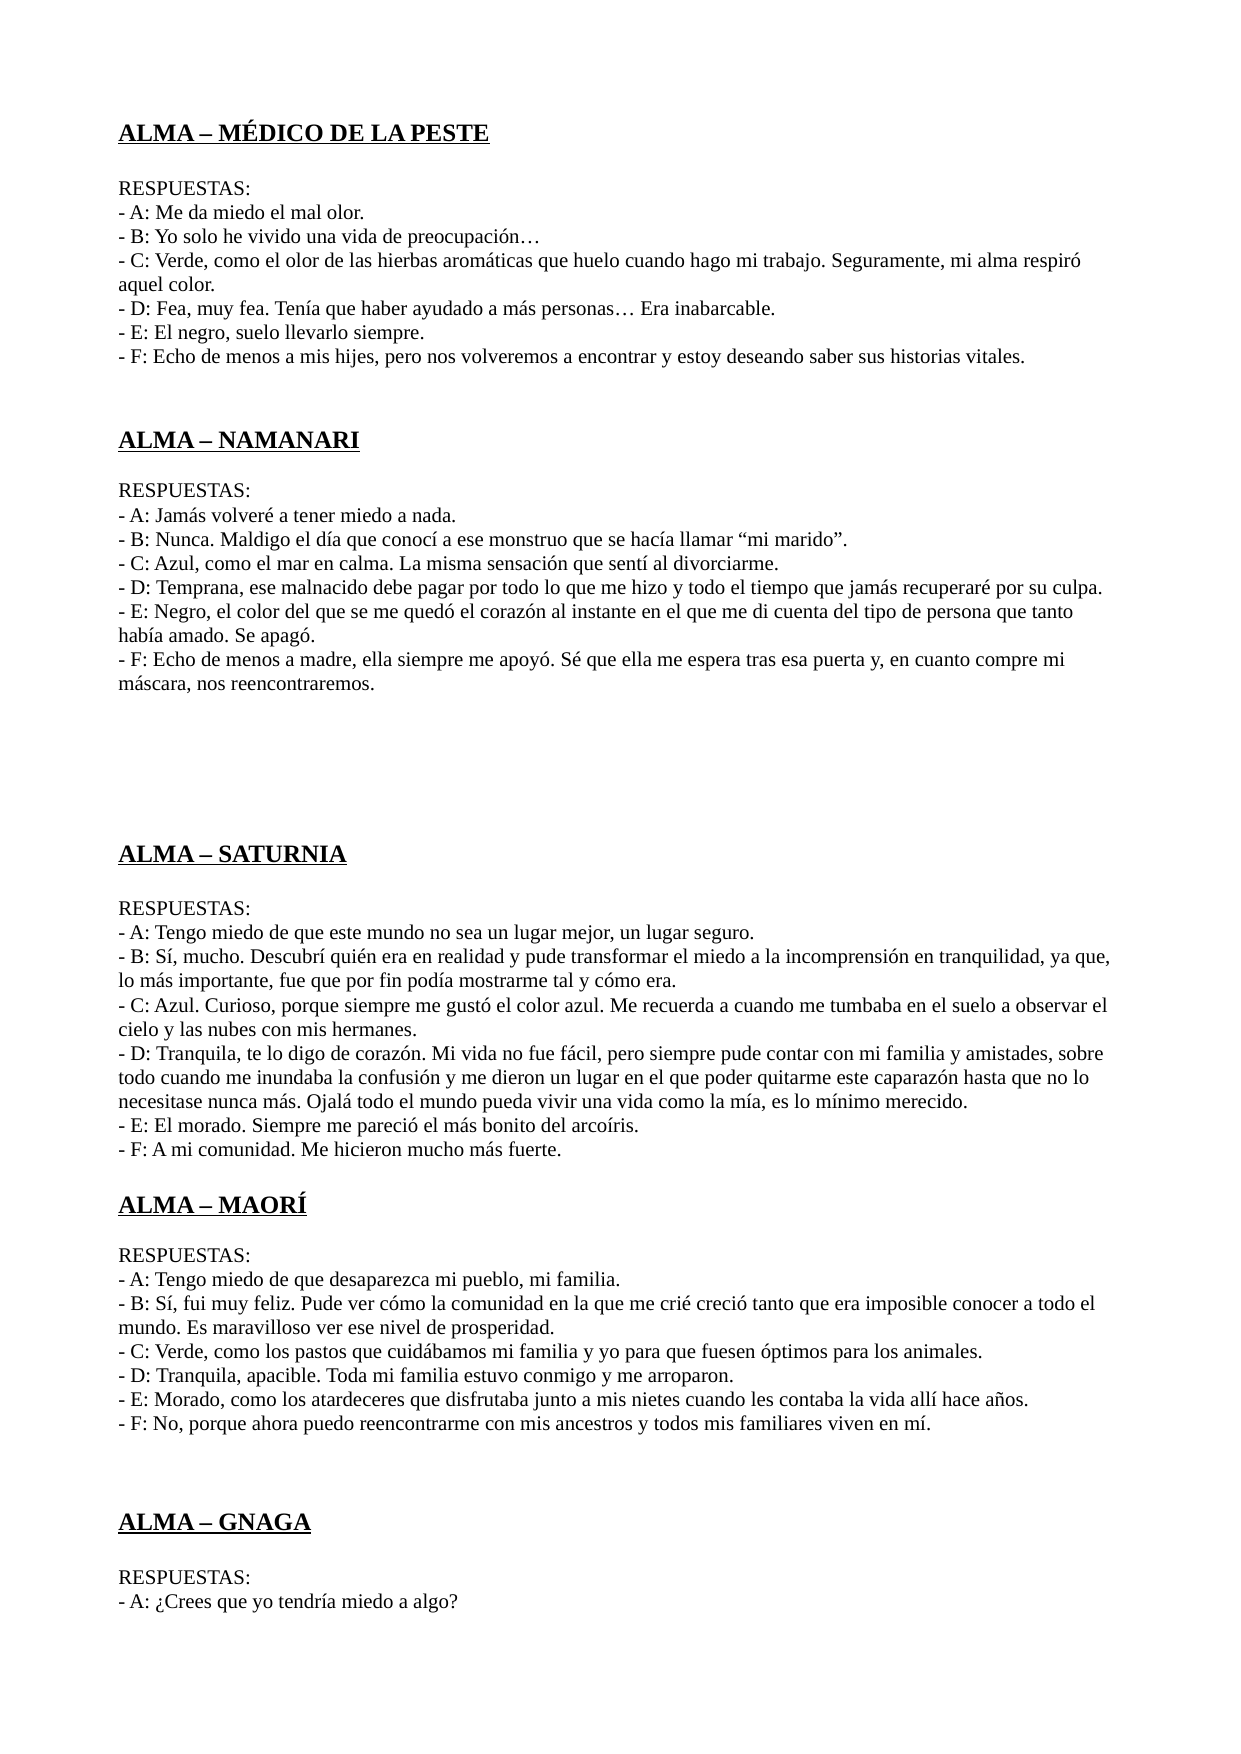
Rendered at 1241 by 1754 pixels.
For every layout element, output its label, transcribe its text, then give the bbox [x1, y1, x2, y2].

text ALMA – MAORÍ [118, 1190, 1122, 1218]
text - A: ¿Crees que yo tendría miedo a algo? [118, 1589, 1122, 1613]
text - A: Me da miedo el mal olor. [118, 200, 1122, 224]
text - B: Sí, mucho. Descubrí quién era en realidad y pude transformar el miedo a la incomprensión en tranquilidad, ya que, lo más importante, fue que por fin podía mostrarme tal y cómo era. [118, 944, 1122, 992]
text - D: Tranquila, te lo digo de corazón. Mi vida no fue fácil, pero siempre pude contar con mi familia y amistades, sobre todo cuando me inundaba la confusión y me dieron un lugar en el que poder quitarme este caparazón hasta que no lo necesitase nunca más. Ojalá todo el mundo pueda vivir una vida como la mía, es lo mínimo merecido. [118, 1041, 1122, 1113]
text - D: Fea, muy fea. Tenía que haber ayudado a más personas… Era inabarcable. [118, 296, 1122, 320]
text - D: Temprana, ese malnacido debe pagar por todo lo que me hizo y todo el tiempo que jamás recuperaré por su culpa. [118, 575, 1122, 599]
text - D: Tranquila, apacible. Toda mi familia estuvo conmigo y me arroparon. [118, 1363, 1122, 1387]
text RESPUESTAS: [118, 176, 1122, 200]
text RESPUESTAS: [118, 478, 1122, 502]
text - F: Echo de menos a madre, ella siempre me apoyó. Sé que ella me espera tras esa puerta y, en cuanto compre mi máscara, nos reencontraremos. [118, 647, 1122, 695]
text - F: A mi comunidad. Me hicieron mucho más fuerte. [118, 1137, 1122, 1161]
text - C: Azul. Curioso, porque siempre me gustó el color azul. Me recuerda a cuando me tumbaba en el suelo a observar el cielo y las nubes con mis hermanes. [118, 992, 1122, 1041]
text ALMA – MÉDICO DE LA PESTE [118, 118, 1122, 147]
text - B: Yo solo he vivido una vida de preocupación… [118, 224, 1122, 248]
text RESPUESTAS: [118, 1242, 1122, 1267]
text - B: Sí, fui muy feliz. Pude ver cómo la comunidad en la que me crié creció tanto que era imposible conocer a todo el mundo. Es maravilloso ver ese nivel de prosperidad. [118, 1291, 1122, 1339]
text - E: El negro, suelo llevarlo siempre. [118, 320, 1122, 344]
text - C: Verde, como los pastos que cuidábamos mi familia y yo para que fuesen óptimos para los animales. [118, 1339, 1122, 1363]
text ALMA – SATURNIA [118, 839, 1122, 867]
text - E: El morado. Siempre me pareció el más bonito del arcoíris. [118, 1113, 1122, 1137]
text - A: Tengo miedo de que este mundo no sea un lugar mejor, un lugar seguro. [118, 920, 1122, 944]
text - C: Azul, como el mar en calma. La misma sensación que sentí al divorciarme. [118, 551, 1122, 575]
text - A: Jamás volveré a tener miedo a nada. [118, 502, 1122, 527]
text RESPUESTAS: [118, 896, 1122, 920]
text - B: Nunca. Maldigo el día que conocí a ese monstruo que se hacía llamar “mi marido”. [118, 527, 1122, 551]
text - C: Verde, como el olor de las hierbas aromáticas que huelo cuando hago mi trabajo. Seguramente, mi alma respiró aquel color. [118, 248, 1122, 296]
text ALMA – NAMANARI [118, 426, 1122, 454]
text RESPUESTAS: [118, 1565, 1122, 1589]
text - A: Tengo miedo de que desaparezca mi pueblo, mi familia. [118, 1267, 1122, 1291]
text - F: Echo de menos a mis hijes, pero nos volveremos a encontrar y estoy deseando saber sus historias vitales. [118, 344, 1122, 368]
text - E: Morado, como los atardeceres que disfrutaba junto a mis nietes cuando les contaba la vida allí hace años. [118, 1387, 1122, 1411]
text - E: Negro, el color del que se me quedó el corazón al instante en el que me di cuenta del tipo de persona que tanto había amado. Se apagó. [118, 599, 1122, 647]
text - F: No, porque ahora puedo reencontrarme con mis ancestros y todos mis familiares viven en mí. [118, 1411, 1122, 1435]
text ALMA – GNAGA [118, 1507, 1122, 1536]
